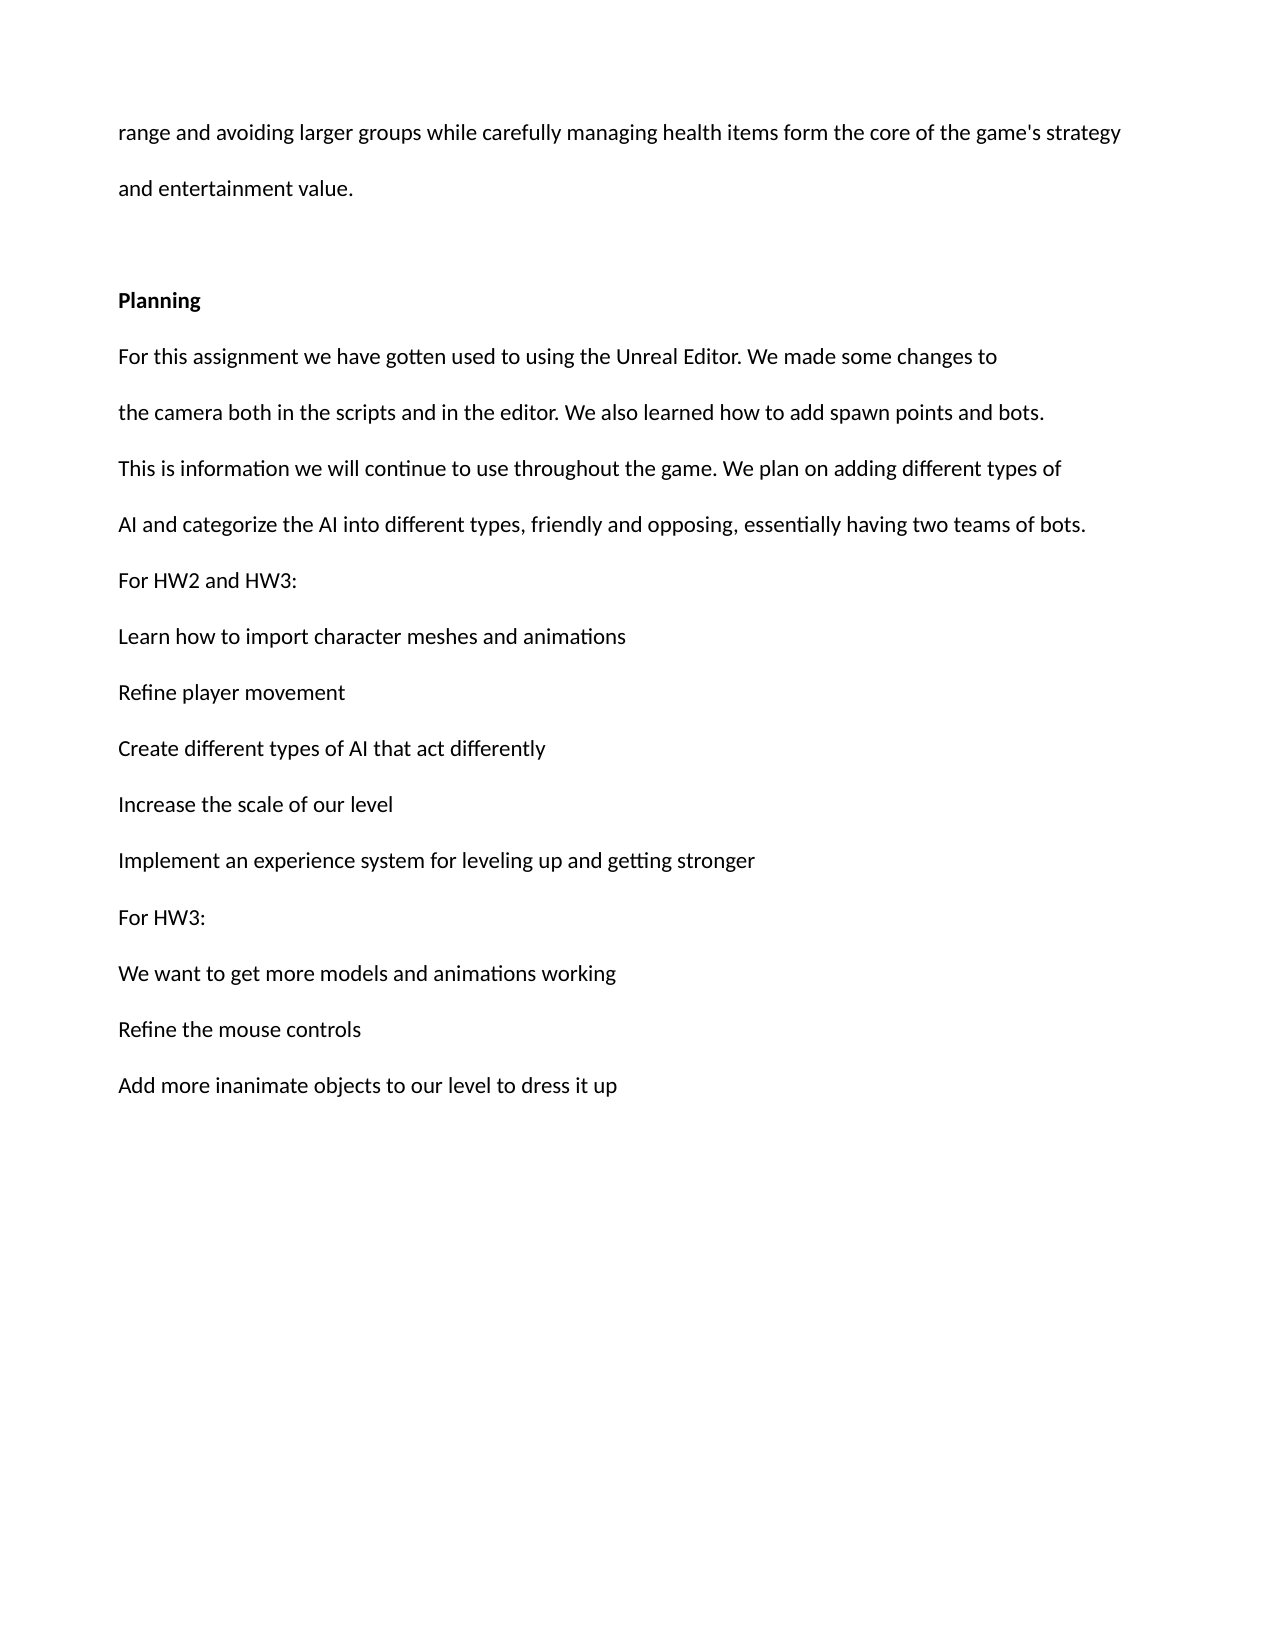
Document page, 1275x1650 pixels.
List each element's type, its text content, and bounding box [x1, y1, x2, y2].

text Learn how to import character meshes and animations [118, 622, 1157, 651]
text Add more inanimate objects to our level to dress it up [118, 1071, 1157, 1099]
text Planning [118, 286, 1157, 314]
text For HW3: [118, 903, 1157, 931]
text Increase the scale of our level [118, 791, 1157, 819]
text Refine the mouse controls [118, 1015, 1157, 1043]
text Refine player movement [118, 678, 1157, 707]
text the camera both in the scripts and in the editor. We also learned how to add spawn points and bots. [118, 398, 1157, 426]
text range and avoiding larger groups while carefully managing health items form the core of the game's strategy and entertainment value. [118, 118, 1157, 202]
text Create different types of AI that act differently [118, 734, 1157, 763]
text AI and categorize the AI into different types, friendly and opposing, essentially having two teams of bots. [118, 510, 1157, 538]
text For HW2 and HW3: [118, 566, 1157, 594]
text We want to get more models and animations working [118, 959, 1157, 987]
text This is information we will continue to use throughout the game. We plan on adding different types of [118, 454, 1157, 482]
text For this assignment we have gotten used to using the Unreal Editor. We made some changes to [118, 342, 1157, 370]
text Implement an experience system for leveling up and getting stronger [118, 847, 1157, 875]
